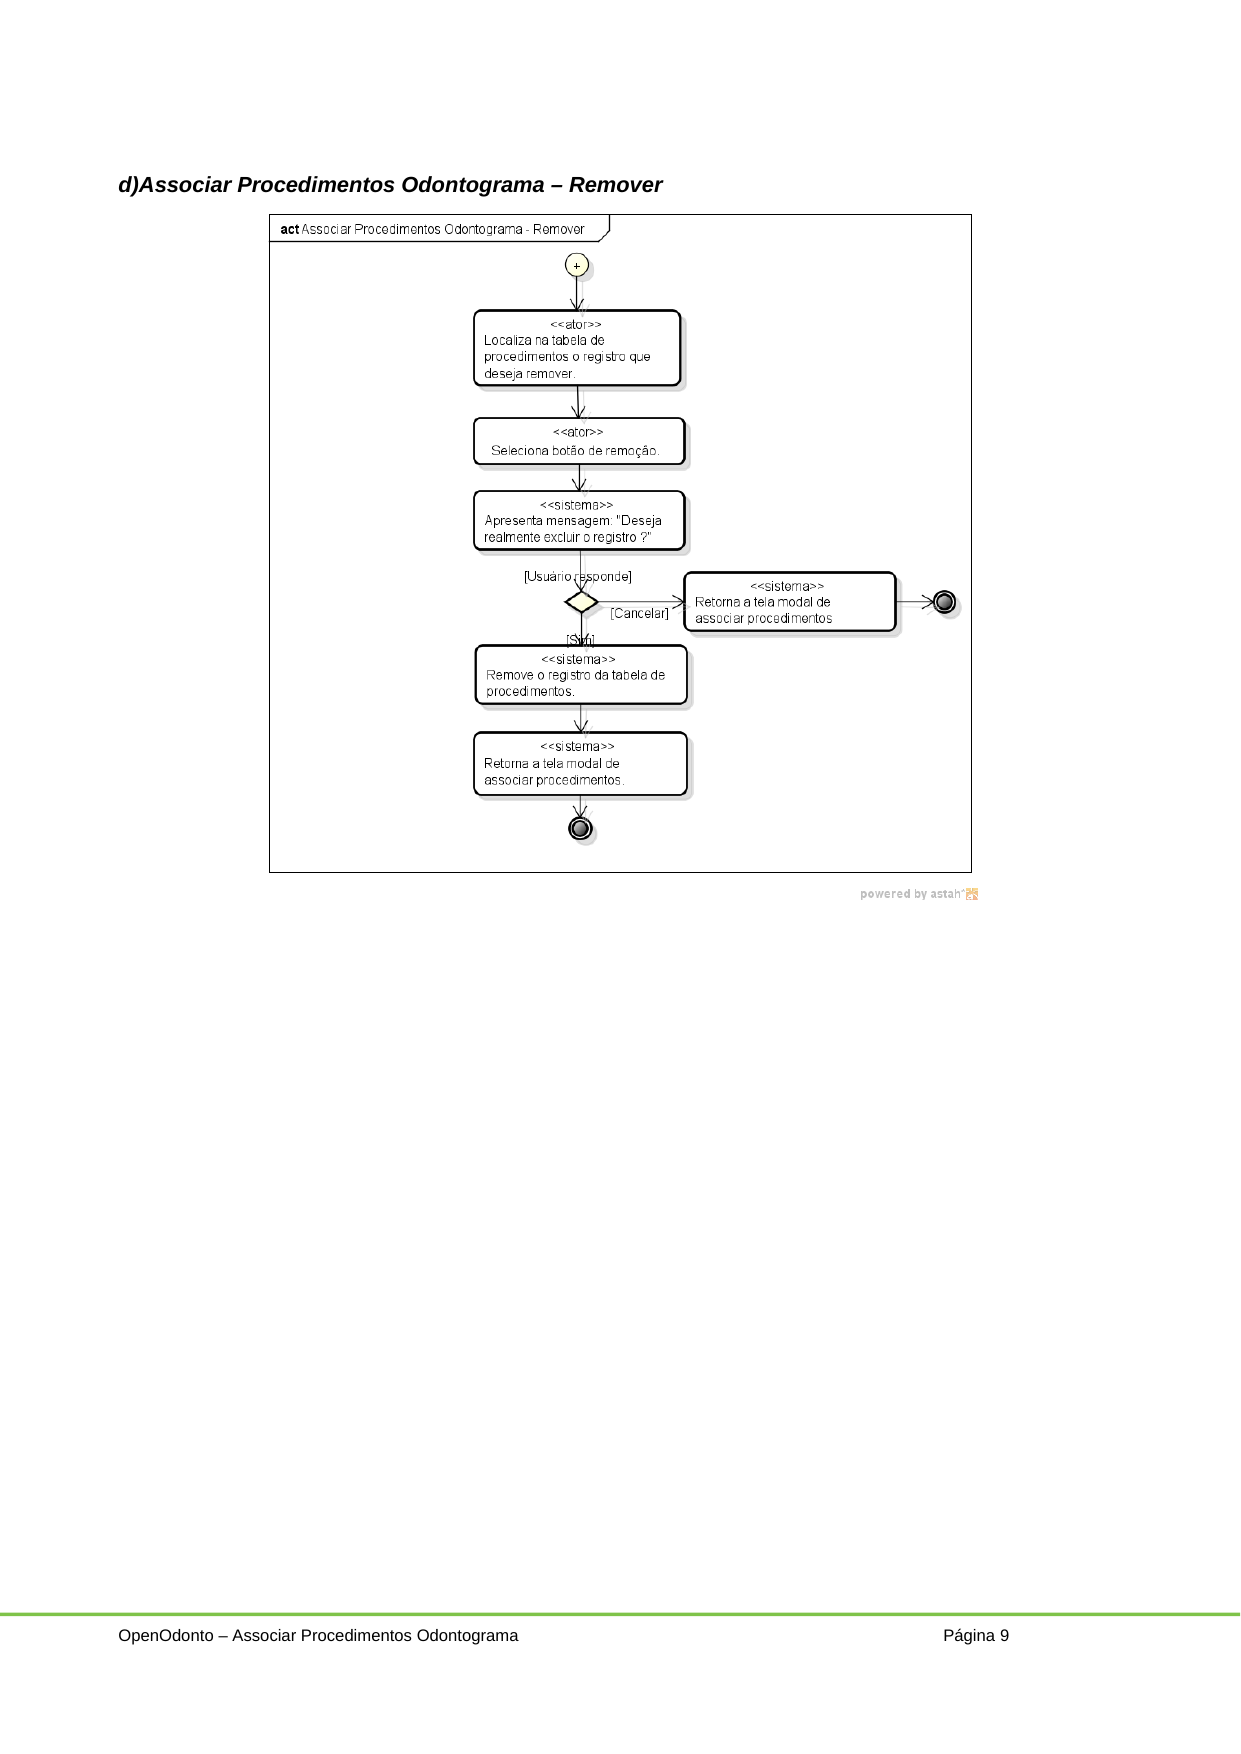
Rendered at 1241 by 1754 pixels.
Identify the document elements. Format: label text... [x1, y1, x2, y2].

subtitle Associar Procedimentos Odontograma – Remover [118, 172, 1122, 197]
picture [258, 203, 982, 904]
